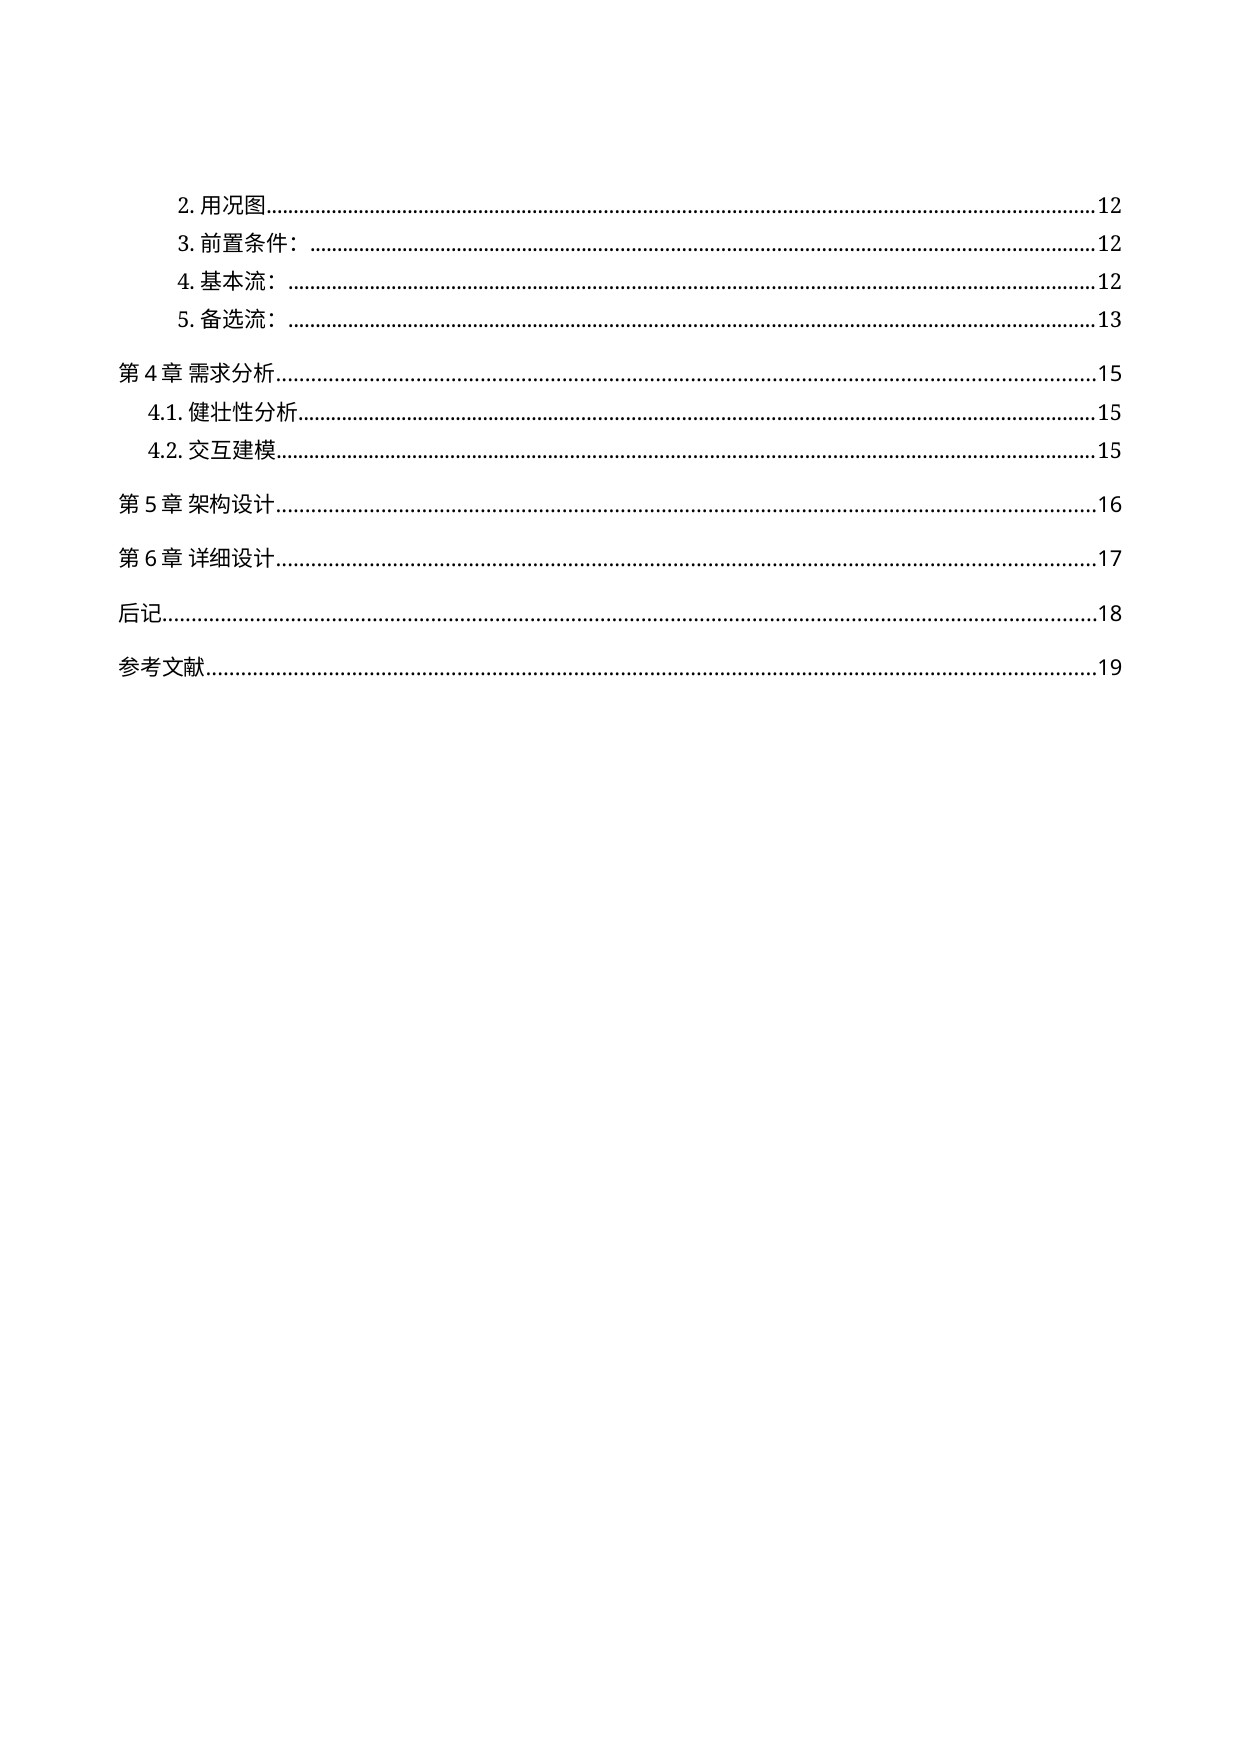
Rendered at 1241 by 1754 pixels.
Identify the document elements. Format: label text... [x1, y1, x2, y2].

text 第6章 详细设计 17 [118, 541, 1122, 573]
text 5. 备选流： 13 [177, 302, 1122, 334]
text 参考文献 19 [118, 650, 1122, 682]
text 4. 基本流： 12 [177, 264, 1122, 296]
text 4.2. 交互建模 15 [148, 433, 1122, 464]
text 第4章 需求分析 15 [118, 356, 1122, 388]
text 第5章 架构设计 16 [118, 487, 1122, 519]
text 4.1. 健壮性分析 15 [148, 394, 1122, 426]
text 2. 用况图 12 [177, 188, 1122, 219]
text 3. 前置条件： 12 [177, 226, 1122, 257]
text 后记 18 [118, 596, 1122, 627]
